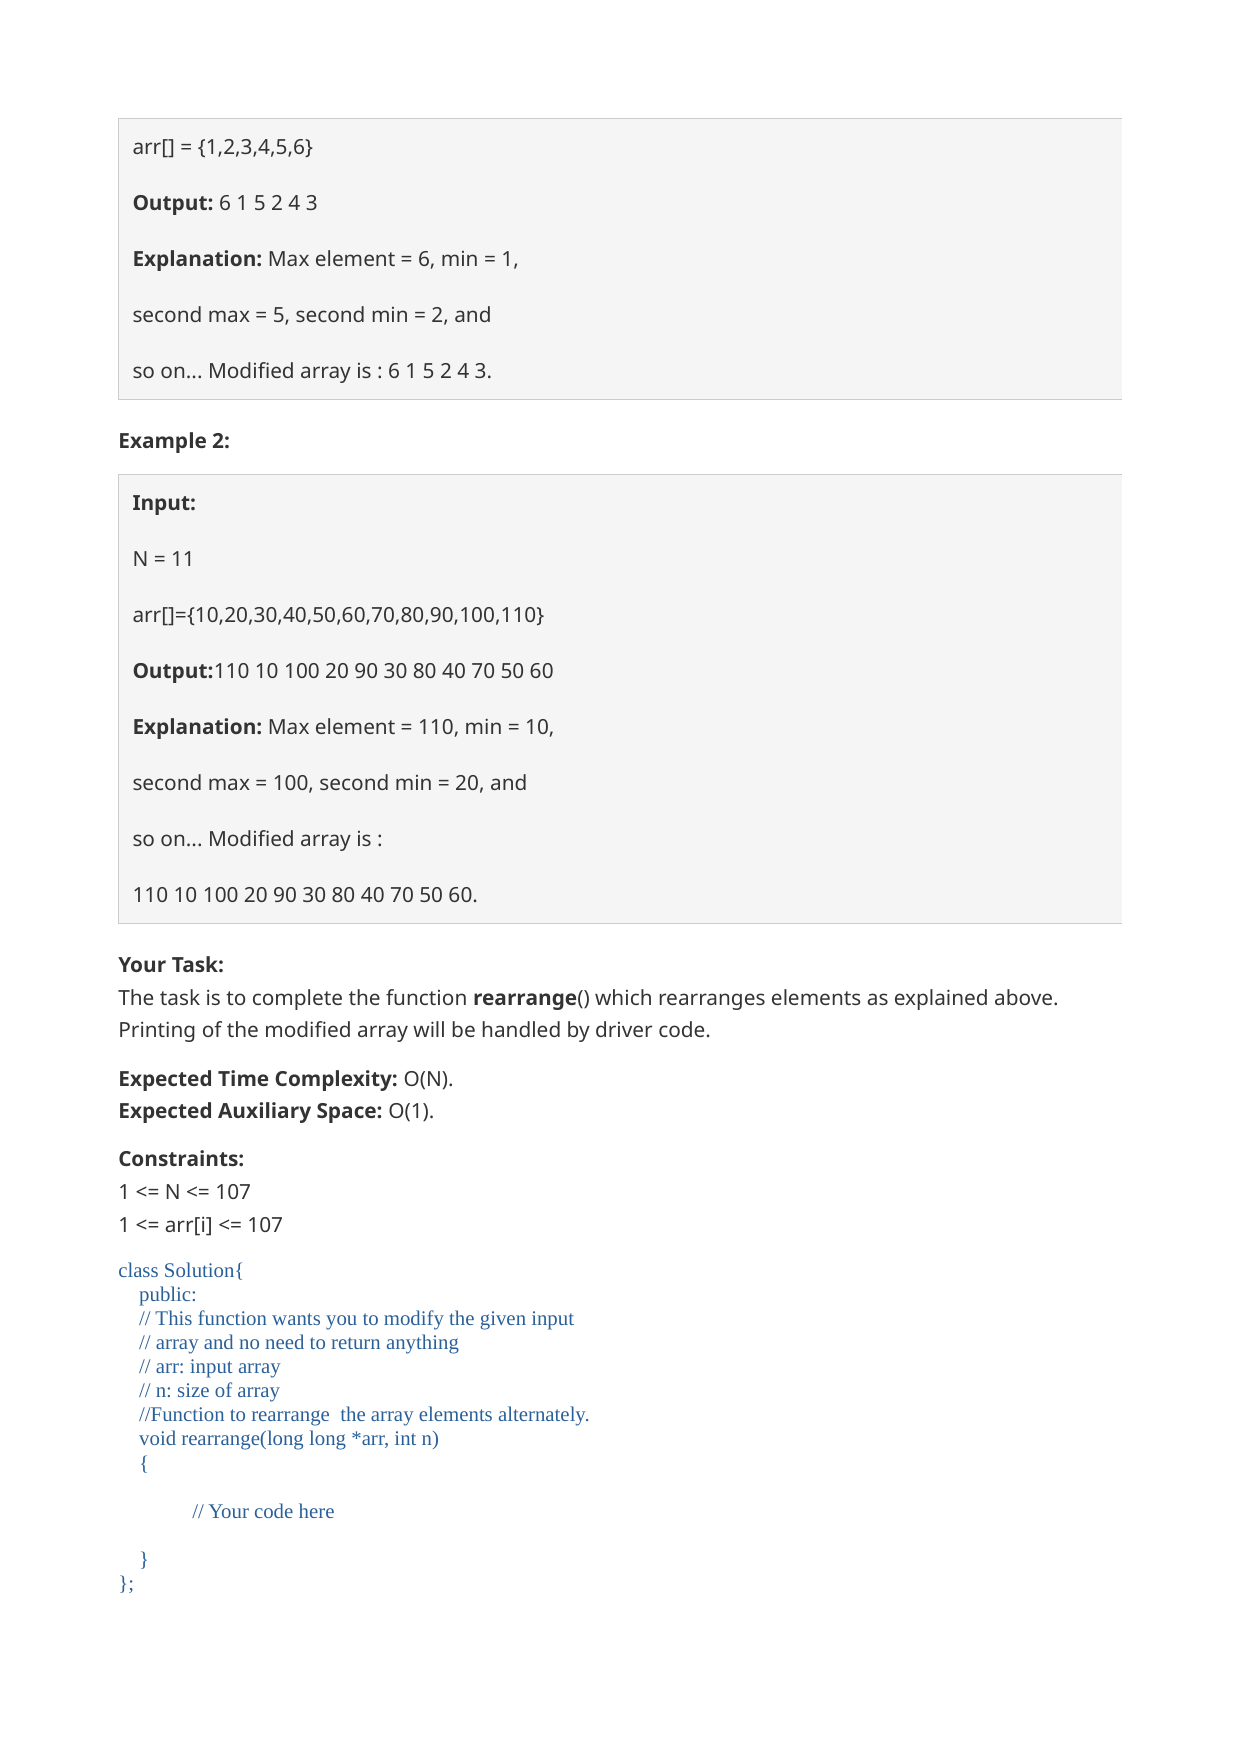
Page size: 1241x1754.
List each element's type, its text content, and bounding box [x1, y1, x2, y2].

text Output:110 10 100 20 90 30 80 40 70 50 60 [119, 642, 1122, 685]
text Your Task: The task is to complete the function rearrange() which rearranges elements as explained above. Printing of the modified array will be handled by driver code. [118, 950, 1122, 1044]
text Explanation: Max element = 6, min = 1, [119, 230, 1122, 273]
text Explanation: Max element = 110, min = 10, [119, 698, 1122, 741]
text so on... Modified array is : [119, 810, 1122, 853]
text so on... Modified array is : 6 1 5 2 4 3. [119, 342, 1122, 399]
text // n: size of array [118, 1378, 1122, 1402]
text second max = 100, second min = 20, and [119, 754, 1122, 797]
text public: [118, 1282, 1122, 1306]
text Input: [119, 475, 1122, 517]
text //Function to rearrange the array elements alternately. [118, 1402, 1122, 1426]
text arr[]={10,20,30,40,50,60,70,80,90,100,110} [119, 586, 1122, 629]
text 110 10 100 20 90 30 80 40 70 50 60. [119, 866, 1122, 923]
text // Your code here [118, 1498, 1122, 1523]
text { [118, 1450, 1122, 1474]
text Constraints: 1 <= N <= 107 1 <= arr[i] <= 107 [118, 1144, 1122, 1238]
text } [118, 1547, 1122, 1571]
text Example 2: [118, 426, 1122, 454]
text void rearrange(long long *arr, int n) [118, 1426, 1122, 1450]
text Expected Time Complexity: O(N). Expected Auxiliary Space: O(1). [118, 1064, 1122, 1125]
text // arr: input array [118, 1354, 1122, 1378]
text second max = 5, second min = 2, and [119, 286, 1122, 328]
text // This function wants you to modify the given input [118, 1306, 1122, 1330]
text arr[] = {1,2,3,4,5,6} [119, 119, 1122, 161]
text N = 11 [119, 530, 1122, 573]
text // array and no need to return anything [118, 1330, 1122, 1354]
text Output: 6 1 5 2 4 3 [119, 174, 1122, 217]
text }; [118, 1571, 1122, 1595]
text class Solution{ [118, 1258, 1122, 1282]
